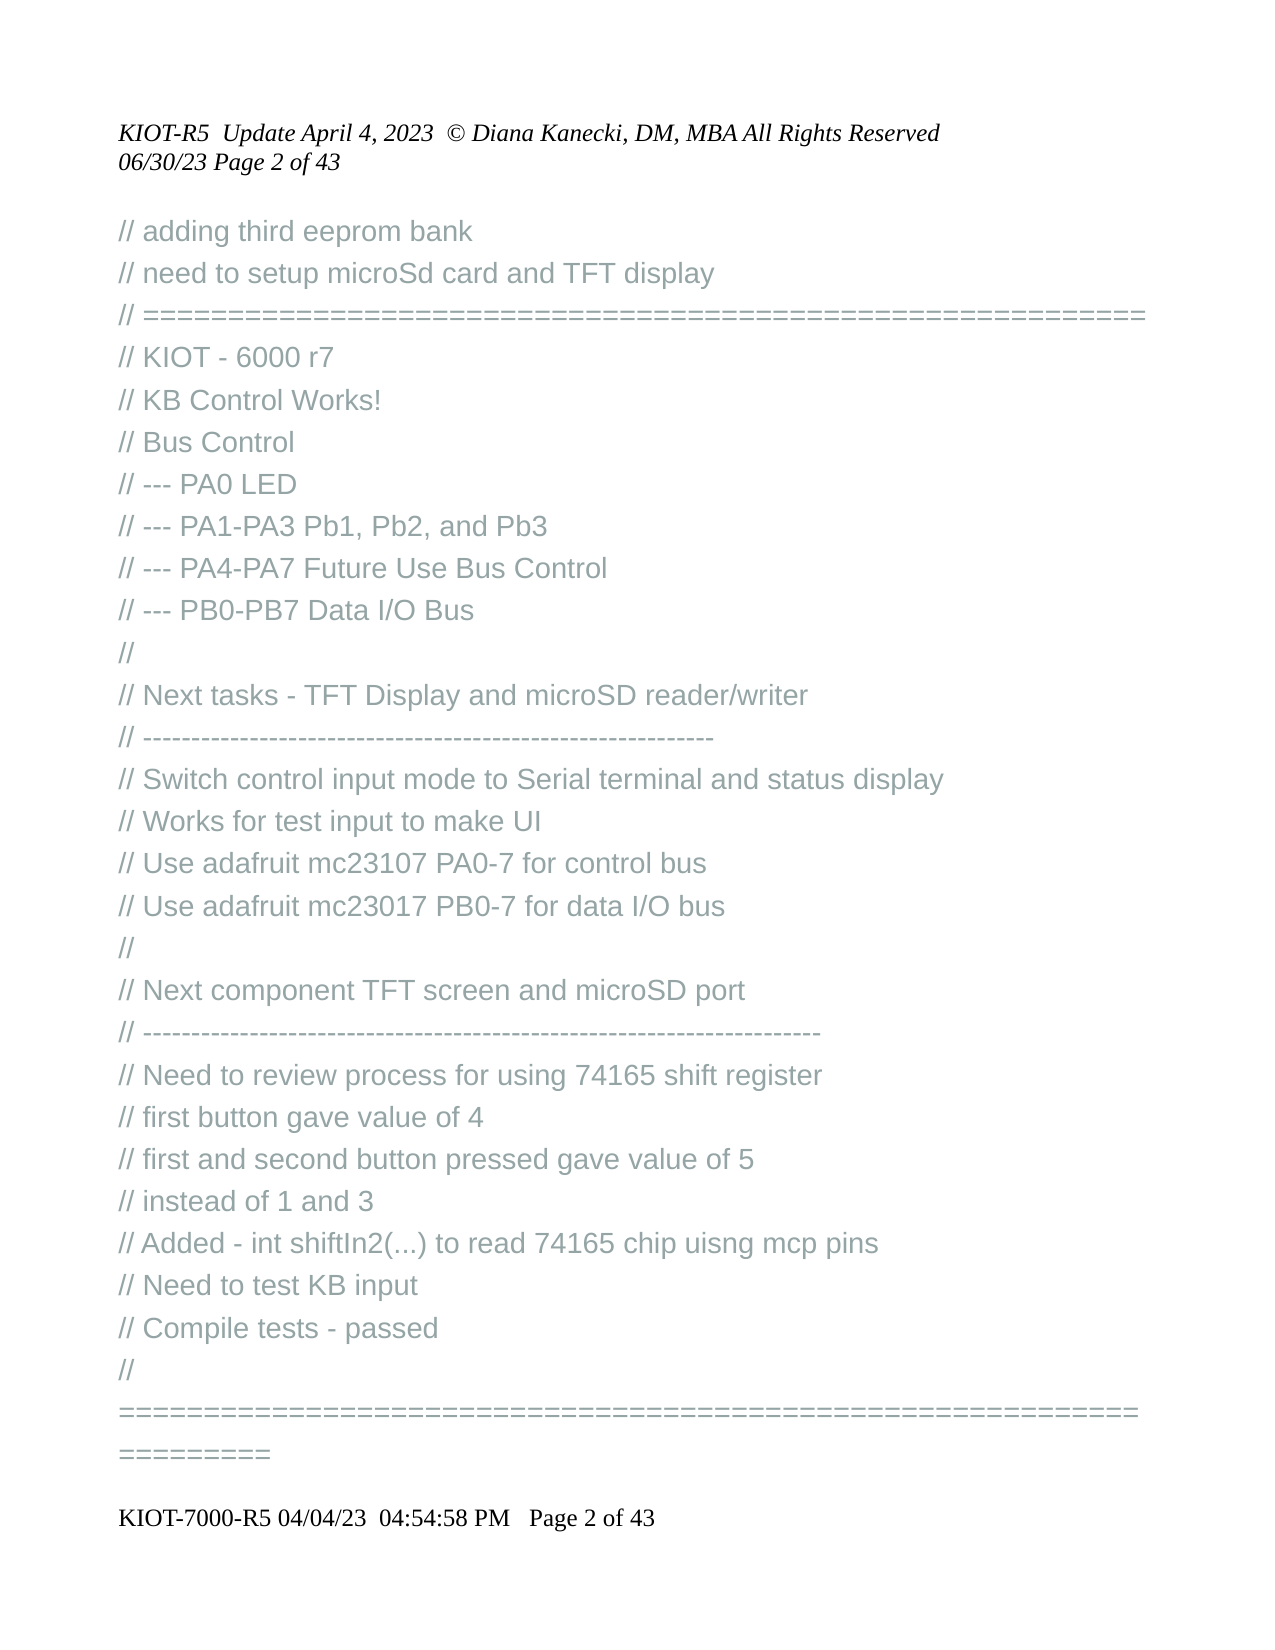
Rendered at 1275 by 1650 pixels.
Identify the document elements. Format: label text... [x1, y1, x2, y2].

text // [118, 922, 1157, 964]
text // =========================================================== [118, 289, 1157, 332]
text // [118, 627, 1157, 669]
text // Bus Control [118, 416, 1157, 458]
text // adding third eeprom bank [118, 205, 1157, 247]
text // need to setup microSd card and TFT display [118, 247, 1157, 289]
text // Works for test input to make UI [118, 796, 1157, 838]
text // Added - int shiftIn2(...) to read 74165 chip uisng mcp pins [118, 1218, 1157, 1260]
text // KIOT - 6000 r7 [118, 332, 1157, 374]
text // first and second button pressed gave value of 5 [118, 1133, 1157, 1175]
text // Compile tests - passed [118, 1302, 1157, 1344]
text // Next tasks - TFT Display and microSD reader/writer [118, 669, 1157, 711]
text // instead of 1 and 3 [118, 1175, 1157, 1218]
text // Need to review process for using 74165 shift register [118, 1049, 1157, 1091]
text // first button gave value of 4 [118, 1091, 1157, 1133]
text // Use adafruit mc23107 PA0-7 for control bus [118, 838, 1157, 880]
text // --- PA1-PA3 Pb1, Pb2, and Pb3 [118, 500, 1157, 543]
text // Next component TFT screen and microSD port [118, 964, 1157, 1007]
text // Need to test KB input [118, 1260, 1157, 1302]
text // ===================================================================== [118, 1344, 1157, 1471]
text // Switch control input mode to Serial terminal and status display [118, 753, 1157, 796]
text // --- PA0 LED [118, 458, 1157, 500]
text // Use adafruit mc23017 PB0-7 for data I/O bus [118, 880, 1157, 922]
text // --- PA4-PA7 Future Use Bus Control [118, 543, 1157, 585]
text // ----------------------------------------------------------- [118, 711, 1157, 753]
text // --- PB0-PB7 Data I/O Bus [118, 585, 1157, 627]
text // ---------------------------------------------------------------------- [118, 1007, 1157, 1049]
text // KB Control Works! [118, 374, 1157, 416]
